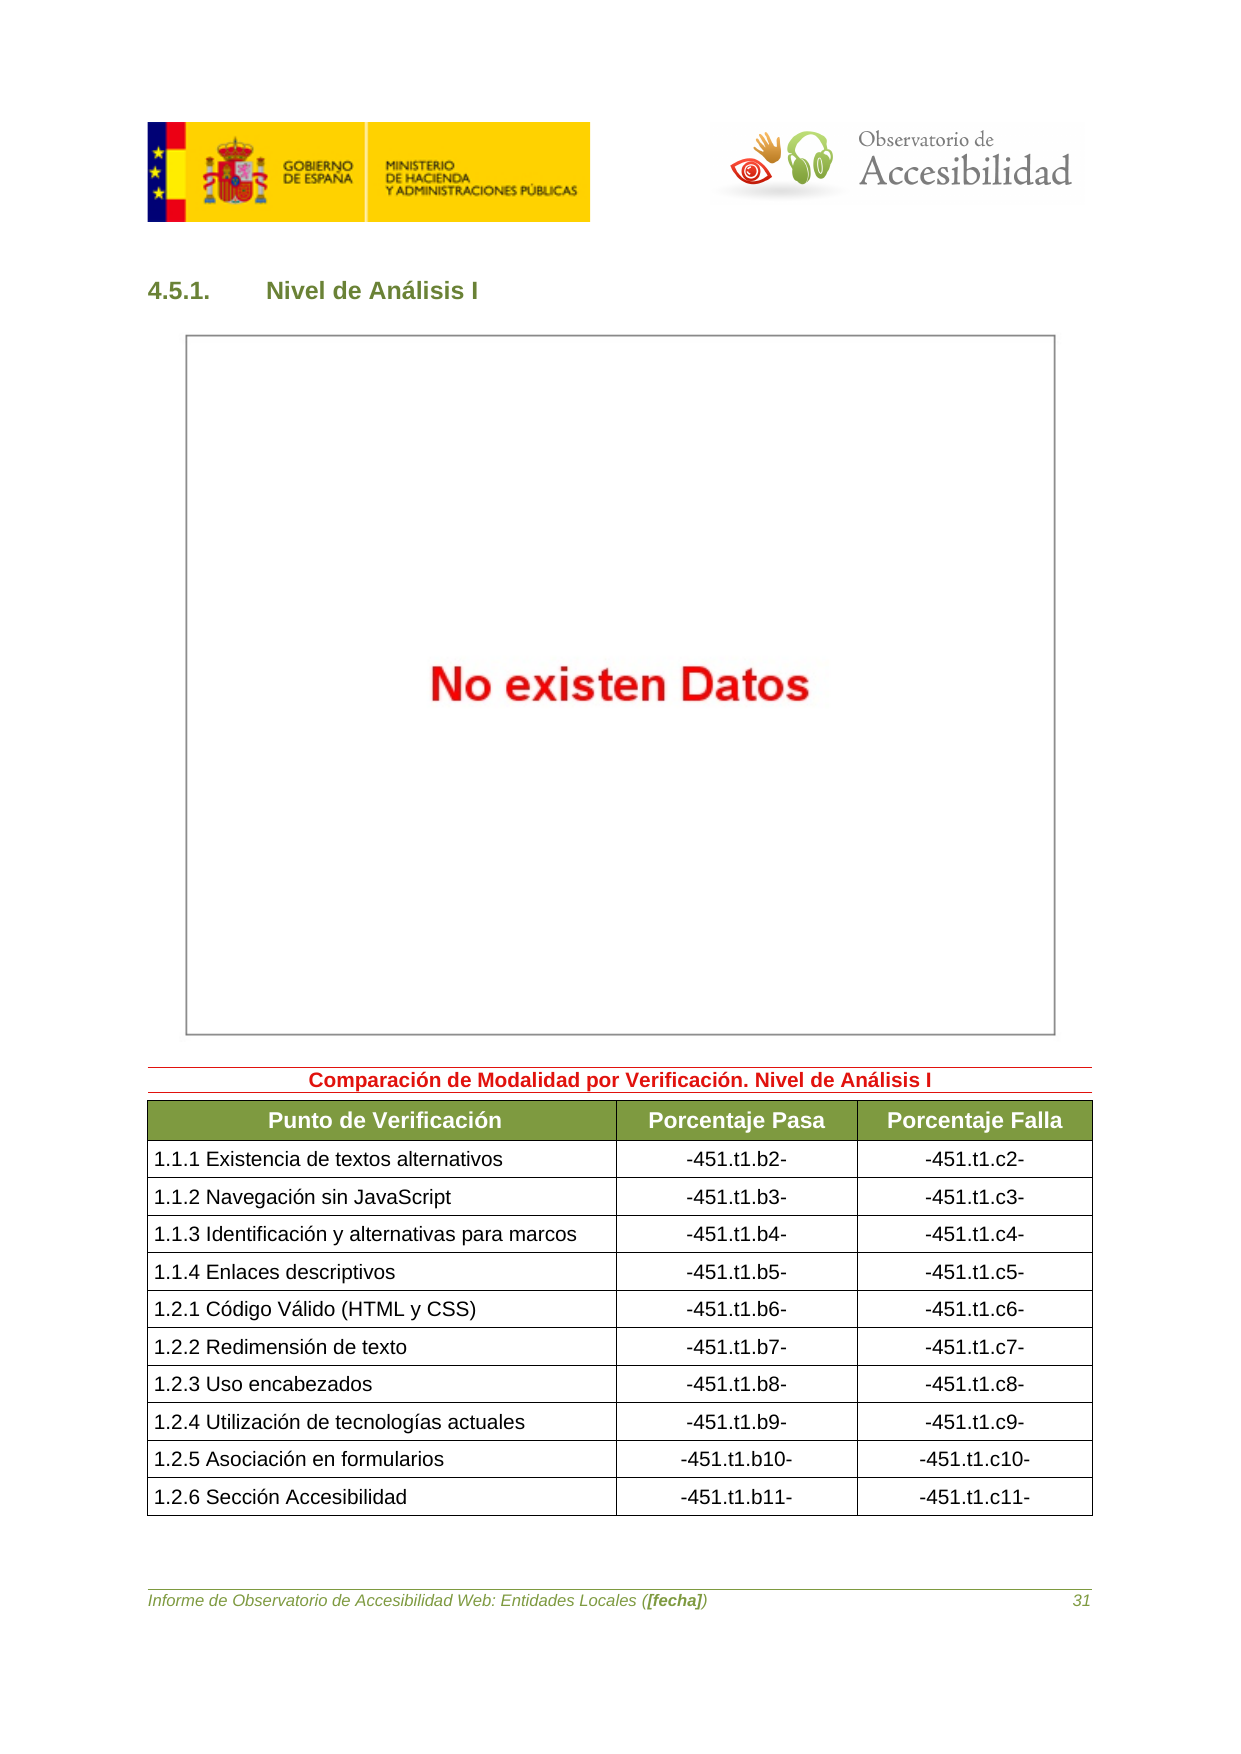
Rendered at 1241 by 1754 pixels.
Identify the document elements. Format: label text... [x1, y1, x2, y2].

table_cell -451.t1.b2- [617, 1141, 857, 1177]
table_cell -451.t1.c3- [858, 1178, 1092, 1215]
table_cell -451.t1.c8- [858, 1366, 1092, 1402]
table_cell -451.t1.b5- [617, 1253, 857, 1290]
table_cell 1.2.6 Sección Accesibilidad [148, 1478, 616, 1515]
table_header Punto de Verificación [148, 1101, 616, 1140]
table_cell 1.1.2 Navegación sin JavaScript [148, 1178, 616, 1215]
table_cell 1.1.4 Enlaces descriptivos [148, 1253, 616, 1290]
table_cell 1.2.2 Redimensión de texto [148, 1328, 616, 1365]
table_cell -451.t1.b6- [617, 1291, 857, 1327]
table_cell -451.t1.c6- [858, 1291, 1092, 1327]
table_cell -451.t1.c7- [858, 1328, 1092, 1365]
picture [147, 122, 591, 222]
table_cell -451.t1.b8- [617, 1366, 857, 1402]
table_cell -451.t1.b4- [617, 1216, 857, 1252]
table_cell -451.t1.b9- [617, 1403, 857, 1440]
text Comparación de Modalidad por Verificación. Nivel de Análisis I [148, 1068, 1092, 1092]
table_cell 1.2.3 Uso encabezados [148, 1366, 616, 1402]
table_cell -451.t1.b11- [617, 1478, 857, 1515]
subtitle Nivel de Análisis I [148, 276, 1092, 304]
table_cell -451.t1.b3- [617, 1178, 857, 1215]
picture [710, 122, 1086, 205]
table_cell 1.2.1 Código Válido (HTML y CSS) [148, 1291, 616, 1327]
table_cell -451.t1.b10- [617, 1441, 857, 1477]
table_cell 1.1.1 Existencia de textos alternativos [148, 1141, 616, 1177]
table_cell -451.t1.b7- [617, 1328, 857, 1365]
table_cell -451.t1.c10- [858, 1441, 1092, 1477]
table_cell -451.t1.c11- [858, 1478, 1092, 1515]
table_cell -451.t1.c9- [858, 1403, 1092, 1440]
table_header Porcentaje Pasa [617, 1101, 857, 1140]
table_cell 1.1.3 Identificación y alternativas para marcos [148, 1216, 616, 1252]
picture [178, 332, 1062, 1042]
table_cell 1.2.5 Asociación en formularios [148, 1441, 616, 1477]
table_cell -451.t1.c4- [858, 1216, 1092, 1252]
table_header Porcentaje Falla [858, 1101, 1092, 1140]
table_cell -451.t1.c2- [858, 1141, 1092, 1177]
table_cell -451.t1.c5- [858, 1253, 1092, 1290]
table_cell 1.2.4 Utilización de tecnologías actuales [148, 1403, 616, 1440]
